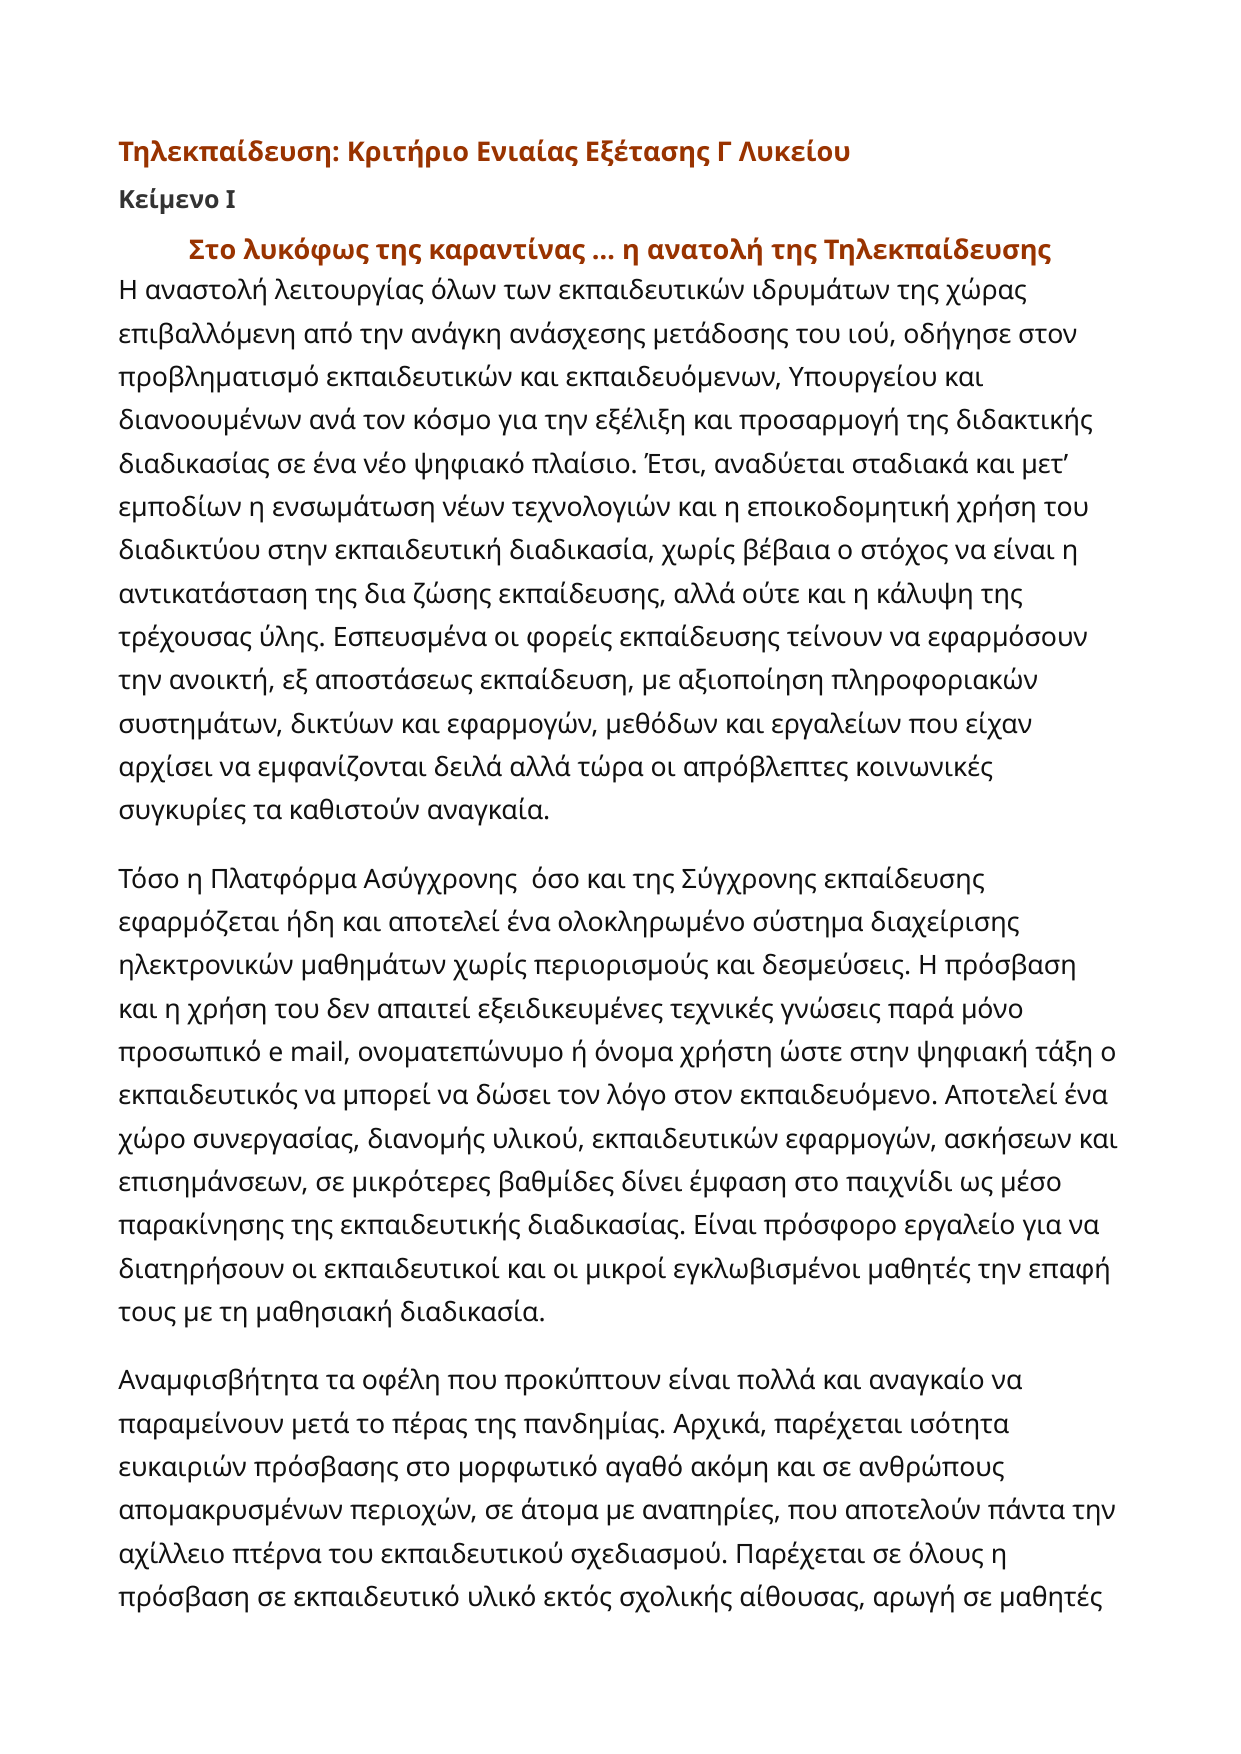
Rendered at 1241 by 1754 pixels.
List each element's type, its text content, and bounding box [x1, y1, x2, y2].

subtitle Στο λυκόφως της καραντίνας … η ανατολή της Τηλεκπαίδευσης [118, 231, 1122, 268]
text Η αναστολή λειτουργίας όλων των εκπαιδευτικών ιδρυμάτων της χώρας επιβαλλόμενη από την ανάγκη ανάσχεσης μετάδοσης του ιού, οδήγησε στον προβληματισμό εκπαιδευτικών και εκπαιδευόμενων, Υπουργείου και διανοουμένων ανά τον κόσμο για την εξέλιξη και προσαρμογή της διδακτικής διαδικασίας σε ένα νέο ψηφιακό πλαίσιο. Έτσι, αναδύεται σταδιακά και μετ’ εμποδίων η ενσωμάτωση νέων τεχνολογιών και η εποικοδομητική χρήση του διαδικτύου στην εκπαιδευτική διαδικασία, χωρίς βέβαια ο στόχος να είναι η αντικατάσταση της δια ζώσης εκπαίδευσης, αλλά ούτε και η κάλυψη της τρέχουσας ύλης. Εσπευσμένα οι φορείς εκπαίδευσης τείνουν να εφαρμόσουν την ανοικτή, εξ αποστάσεως εκπαίδευση, με αξιοποίηση πληροφοριακών συστημάτων, δικτύων και εφαρμογών, μεθόδων και εργαλείων που είχαν αρχίσει να εμφανίζονται δειλά αλλά τώρα οι απρόβλεπτες κοινωνικές συγκυρίες τα καθιστούν αναγκαία. [118, 271, 1122, 827]
subtitle Τηλεκπαίδευση: Κριτήριο Ενιαίας Εξέτασης Γ Λυκείου [118, 133, 1122, 169]
text Τόσο η Πλατφόρμα Ασύγχρονης όσο και της Σύγχρονης εκπαίδευσης εφαρμόζεται ήδη και αποτελεί ένα ολοκληρωμένο σύστημα διαχείρισης ηλεκτρονικών μαθημάτων χωρίς περιορισμούς και δεσμεύσεις. Η πρόσβαση και η χρήση του δεν απαιτεί εξειδικευμένες τεχνικές γνώσεις παρά μόνο προσωπικό e mail, ονοματεπώνυμο ή όνομα χρήστη ώστε στην ψηφιακή τάξη ο εκπαιδευτικός να μπορεί να δώσει τον λόγο στον εκπαιδευόμενο. Αποτελεί ένα χώρο συνεργασίας, διανομής υλικού, εκπαιδευτικών εφαρμογών, ασκήσεων και επισημάνσεων, σε μικρότερες βαθμίδες δίνει έμφαση στο παιχνίδι ως μέσο παρακίνησης της εκπαιδευτικής διαδικασίας. Είναι πρόσφορο εργαλείο για να διατηρήσουν οι εκπαιδευτικοί και οι μικροί εγκλωβισμένοι μαθητές την επαφή τους με τη μαθησιακή διαδικασία. [118, 859, 1122, 1329]
text Αναμφισβήτητα τα οφέλη που προκύπτουν είναι πολλά και αναγκαίο να παραμείνουν μετά το πέρας της πανδημίας. Αρχικά, παρέχεται ισότητα ευκαιριών πρόσβασης στο μορφωτικό αγαθό ακόμη και σε ανθρώπους απομακρυσμένων περιοχών, σε άτομα με αναπηρίες, που αποτελούν πάντα την αχίλλειο πτέρνα του εκπαιδευτικού σχεδιασμού. Παρέχεται σε όλους η πρόσβαση σε εκπαιδευτικό υλικό εκτός σχολικής αίθουσας, αρωγή σε μαθητές [118, 1361, 1122, 1614]
subtitle Κείμενο Ι [118, 182, 1122, 216]
